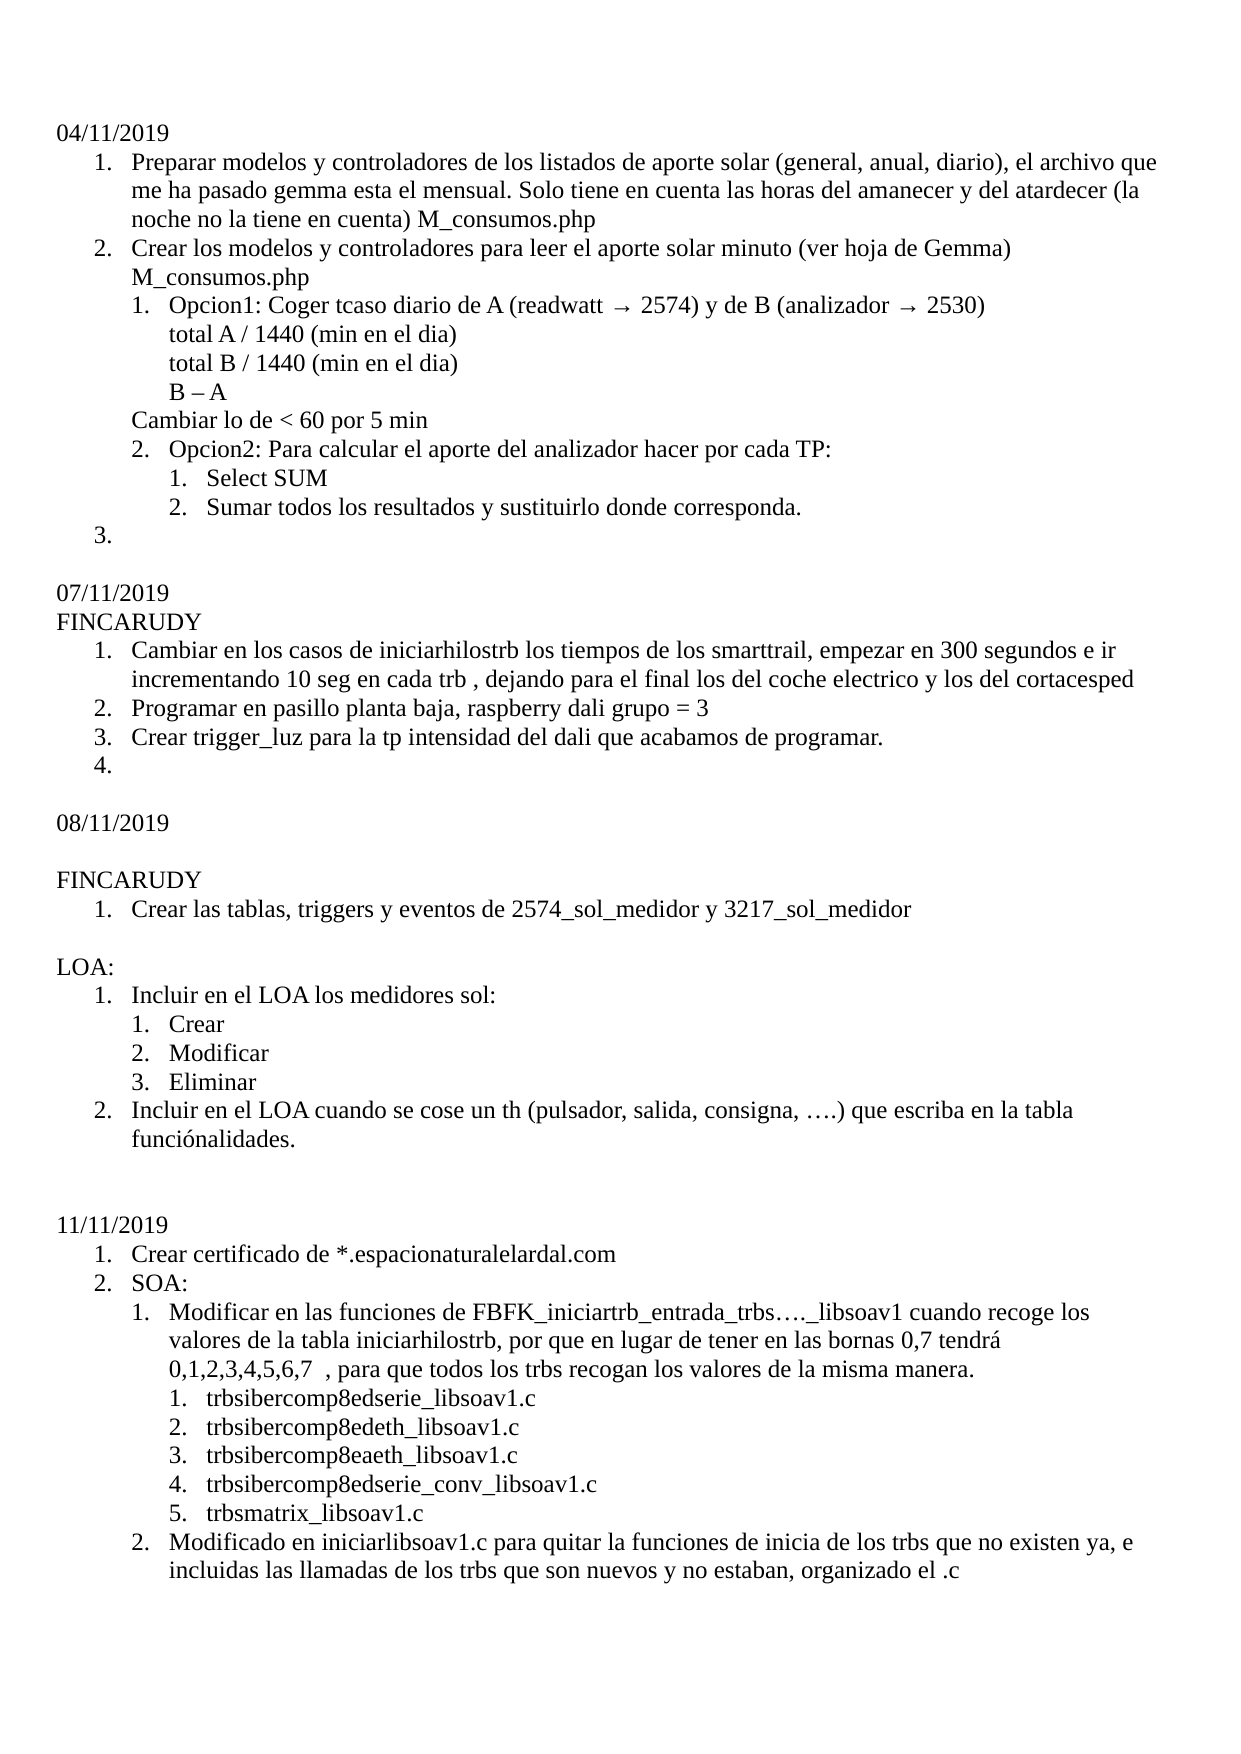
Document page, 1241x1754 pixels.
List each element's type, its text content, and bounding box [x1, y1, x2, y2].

list Crear [131, 1009, 1167, 1038]
list total B / 1440 (min en el dia) [131, 348, 1167, 377]
list SOA: [94, 1268, 1167, 1297]
text LOA: [56, 952, 1167, 981]
list Opcion1: Coger tcaso diario de A (readwatt → 2574) y de B (analizador → 2530) [131, 291, 1167, 319]
list Select SUM [169, 463, 1167, 492]
list trbsibercomp8edserie_conv_libsoav1.c [169, 1469, 1167, 1498]
list trbsibercomp8edeth_libsoav1.c [169, 1412, 1167, 1441]
text FINCARUDY [56, 866, 1167, 894]
list Incluir en el LOA los medidores sol: [94, 981, 1167, 1009]
list total A / 1440 (min en el dia) [131, 319, 1167, 348]
list Opcion2: Para calcular el aporte del analizador hacer por cada TP: [131, 434, 1167, 463]
text FINCARUDY [56, 607, 1167, 636]
list Modificar en las funciones de FBFK_iniciartrb_entrada_trbs…._libsoav1 cuando recoge los valores de la tabla iniciarhilostrb, por que en lugar de tener en las bornas 0,7 tendrá 0,1,2,3,4,5,6,7 , para que todos los trbs recogan los valores de la misma manera. [131, 1297, 1167, 1383]
list Sumar todos los resultados y sustituirlo donde corresponda. [169, 492, 1167, 521]
text 04/11/2019 [56, 118, 1167, 147]
text 11/11/2019 [56, 1211, 1167, 1239]
list Cambiar en los casos de iniciarhilostrb los tiempos de los smarttrail, empezar en 300 segundos e ir incrementando 10 seg en cada trb , dejando para el final los del coche electrico y los del cortacesped [94, 636, 1167, 693]
list trbsmatrix_libsoav1.c [169, 1498, 1167, 1527]
list Programar en pasillo planta baja, raspberry dali grupo = 3 [94, 693, 1167, 722]
list Preparar modelos y controladores de los listados de aporte solar (general, anual, diario), el archivo que me ha pasado gemma esta el mensual. Solo tiene en cuenta las horas del amanecer y del atardecer (la noche no la tiene en cuenta) M_consumos.php [94, 147, 1167, 233]
list B – A [131, 377, 1167, 406]
list Eliminar [131, 1067, 1167, 1096]
list Crear los modelos y controladores para leer el aporte solar minuto (ver hoja de Gemma) M_consumos.php [94, 233, 1167, 291]
list Crear las tablas, triggers y eventos de 2574_sol_medidor y 3217_sol_medidor [94, 894, 1167, 923]
list trbsibercomp8edserie_libsoav1.c [169, 1383, 1167, 1412]
text 08/11/2019 [56, 808, 1167, 837]
list Modificado en iniciarlibsoav1.c para quitar la funciones de inicia de los trbs que no existen ya, e incluidas las llamadas de los trbs que son nuevos y no estaban, organizado el .c [131, 1527, 1167, 1584]
text 07/11/2019 [56, 578, 1167, 607]
list trbsibercomp8eaeth_libsoav1.c [169, 1441, 1167, 1469]
list Crear trigger_luz para la tp intensidad del dali que acabamos de programar. [94, 722, 1167, 751]
text Cambiar lo de < 60 por 5 min [56, 406, 1167, 434]
list Crear certificado de *.espacionaturalelardal.com [94, 1239, 1167, 1268]
list Modificar [131, 1038, 1167, 1067]
list Incluir en el LOA cuando se cose un th (pulsador, salida, consigna, ….) que escriba en la tabla funciónalidades. [94, 1096, 1167, 1153]
